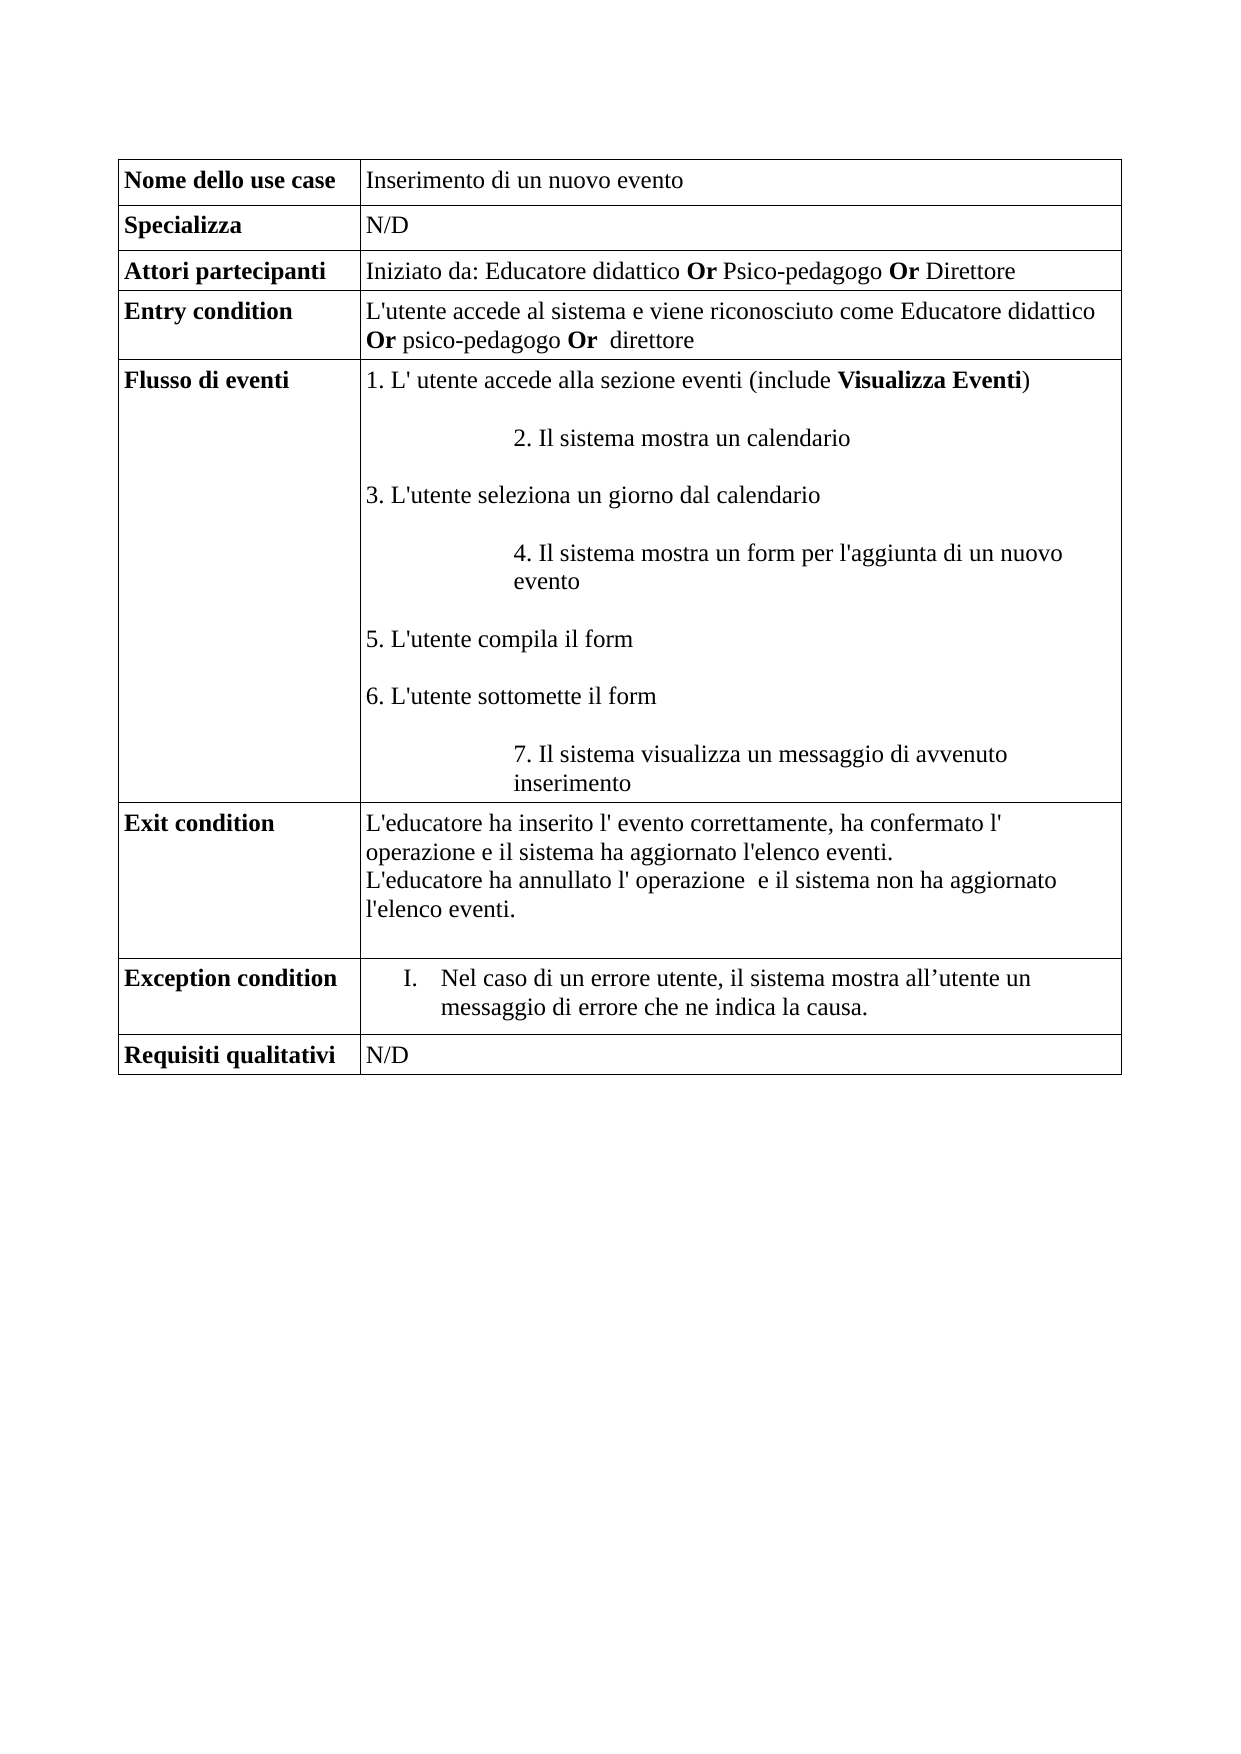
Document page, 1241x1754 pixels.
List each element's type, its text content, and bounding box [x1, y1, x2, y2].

table_cell Requisiti qualitativi [119, 1035, 360, 1074]
table_header Inserimento di un nuovo evento [361, 160, 1121, 205]
table_cell Specializza [119, 206, 360, 250]
table_cell Entry condition [119, 291, 360, 359]
table_cell L' utente accede alla sezione eventi (include Visualizza Eventi) Il sistema mostra un calendario L'utente seleziona un giorno dal calendario Il sistema mostra un form per l'aggiunta di un nuovo evento L'utente compila il form L'utente sottomette il form Il sistema visualizza un messaggio di avvenuto inserimento [361, 360, 1121, 802]
table_cell Exception condition [119, 959, 360, 1034]
table_header Nome dello use case [119, 160, 360, 205]
table_cell Attori partecipanti [119, 251, 360, 290]
table_cell Iniziato da: Educatore didattico Or Psico-pedagogo Or Direttore [361, 251, 1121, 290]
table_cell N/D [361, 1035, 1121, 1074]
table_cell Flusso di eventi [119, 360, 360, 802]
table_cell L'utente accede al sistema e viene riconosciuto come Educatore didattico Or psico-pedagogo Or direttore [361, 291, 1121, 359]
table_cell L'educatore ha inserito l' evento correttamente, ha confermato l' operazione e il sistema ha aggiornato l'elenco eventi. L'educatore ha annullato l' operazione e il sistema non ha aggiornato l'elenco eventi. [361, 803, 1121, 957]
table_cell N/D [361, 206, 1121, 250]
table_cell Exit condition [119, 803, 360, 957]
table_cell Nel caso di un errore utente, il sistema mostra all’utente un messaggio di errore che ne indica la causa. [361, 959, 1121, 1034]
